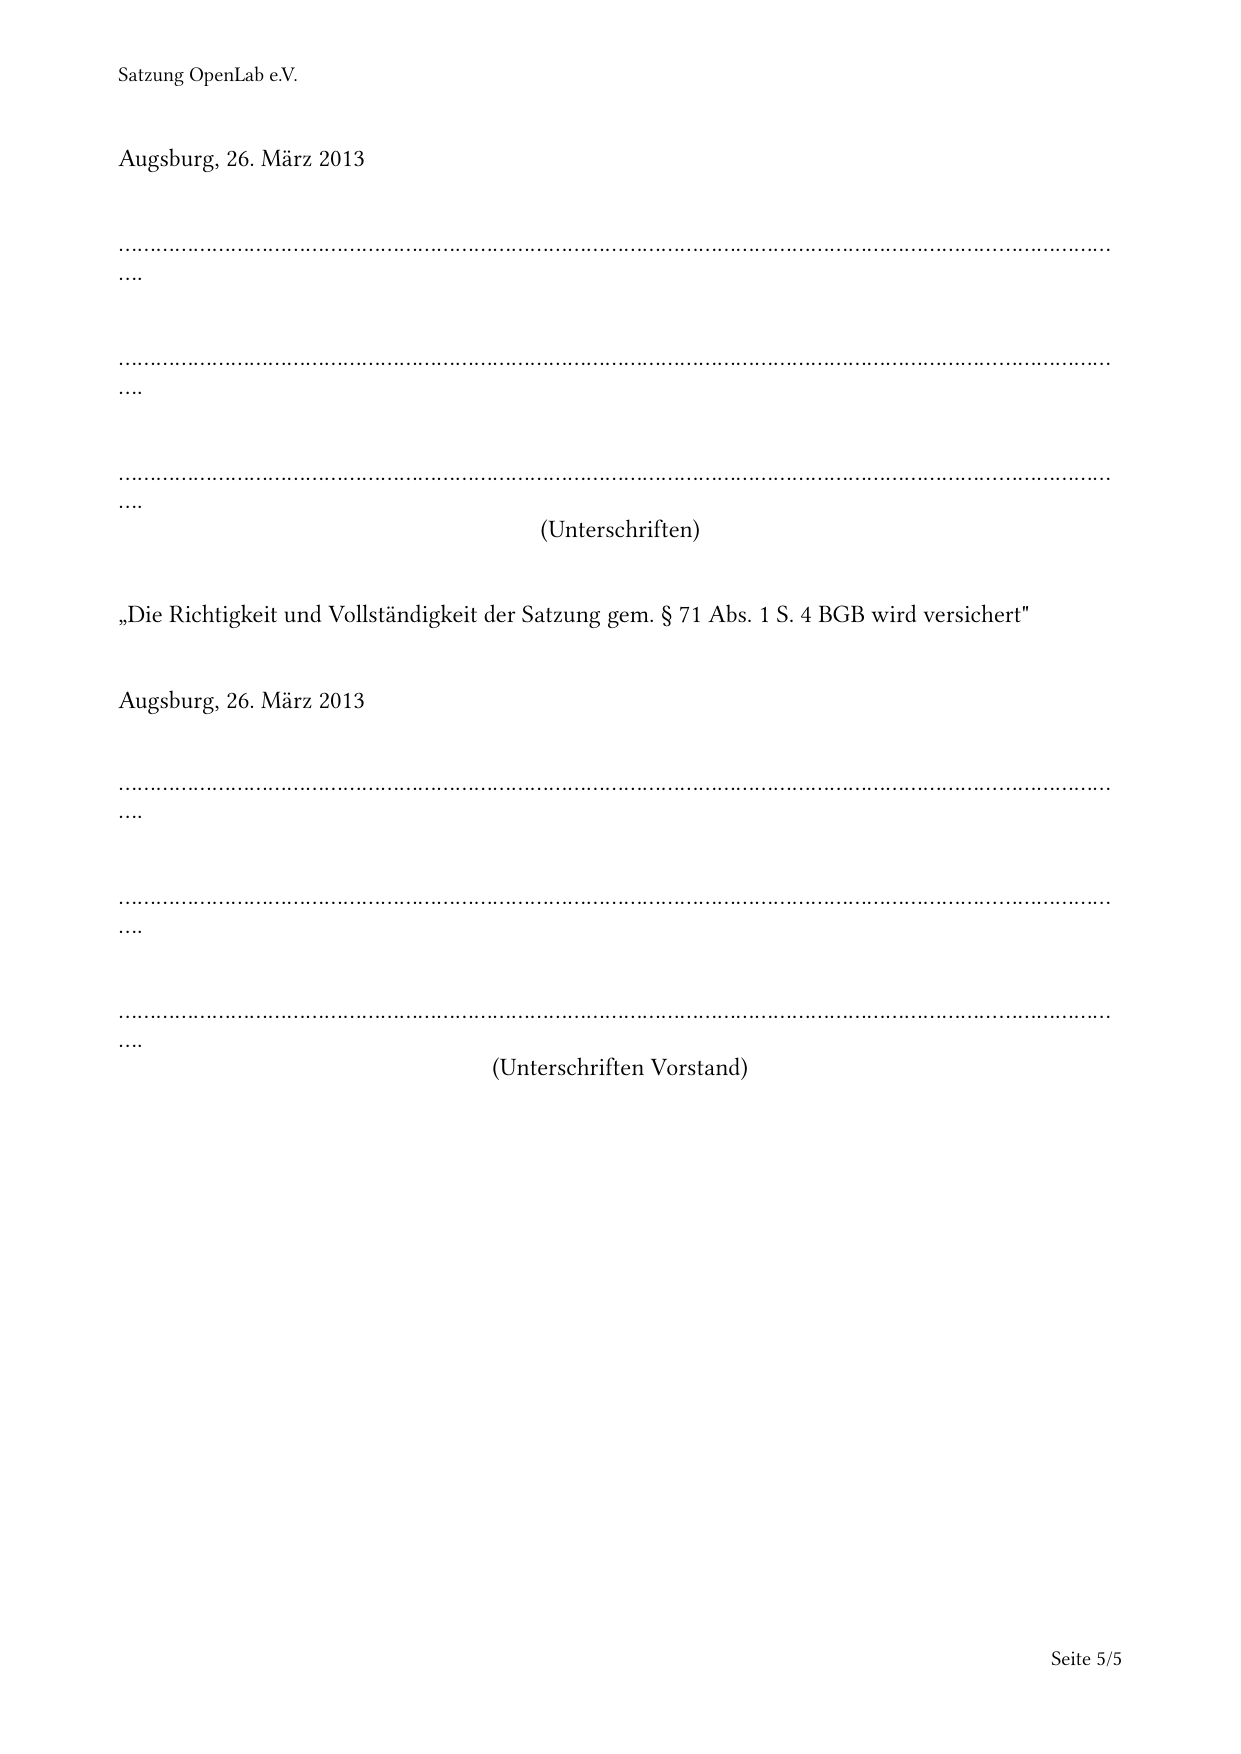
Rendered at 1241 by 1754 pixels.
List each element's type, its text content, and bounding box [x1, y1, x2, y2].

text (Unterschriften Vorstand) [118, 1053, 1122, 1082]
text (Unterschriften) [118, 515, 1122, 543]
text ……………………………………………………………………………………………………………………………...................... [118, 458, 1122, 515]
text ……………………………………………………………………………………………………………………………...................... [118, 882, 1122, 939]
text Augsburg, 26. März 2013 [118, 686, 1122, 714]
text ……………………………………………………………………………………………………………………………...................... [118, 229, 1122, 286]
text „Die Richtigkeit und Vollständigkeit der Satzung gem. § 71 Abs. 1 S. 4 BGB wird versichert" [118, 600, 1122, 629]
text ……………………………………………………………………………………………………………………………...................... [118, 343, 1122, 401]
text ……………………………………………………………………………………………………………………………...................... [118, 768, 1122, 825]
text ……………………………………………………………………………………………………………………………...................... [118, 996, 1122, 1053]
text Augsburg, 26. März 2013 [118, 144, 1122, 172]
